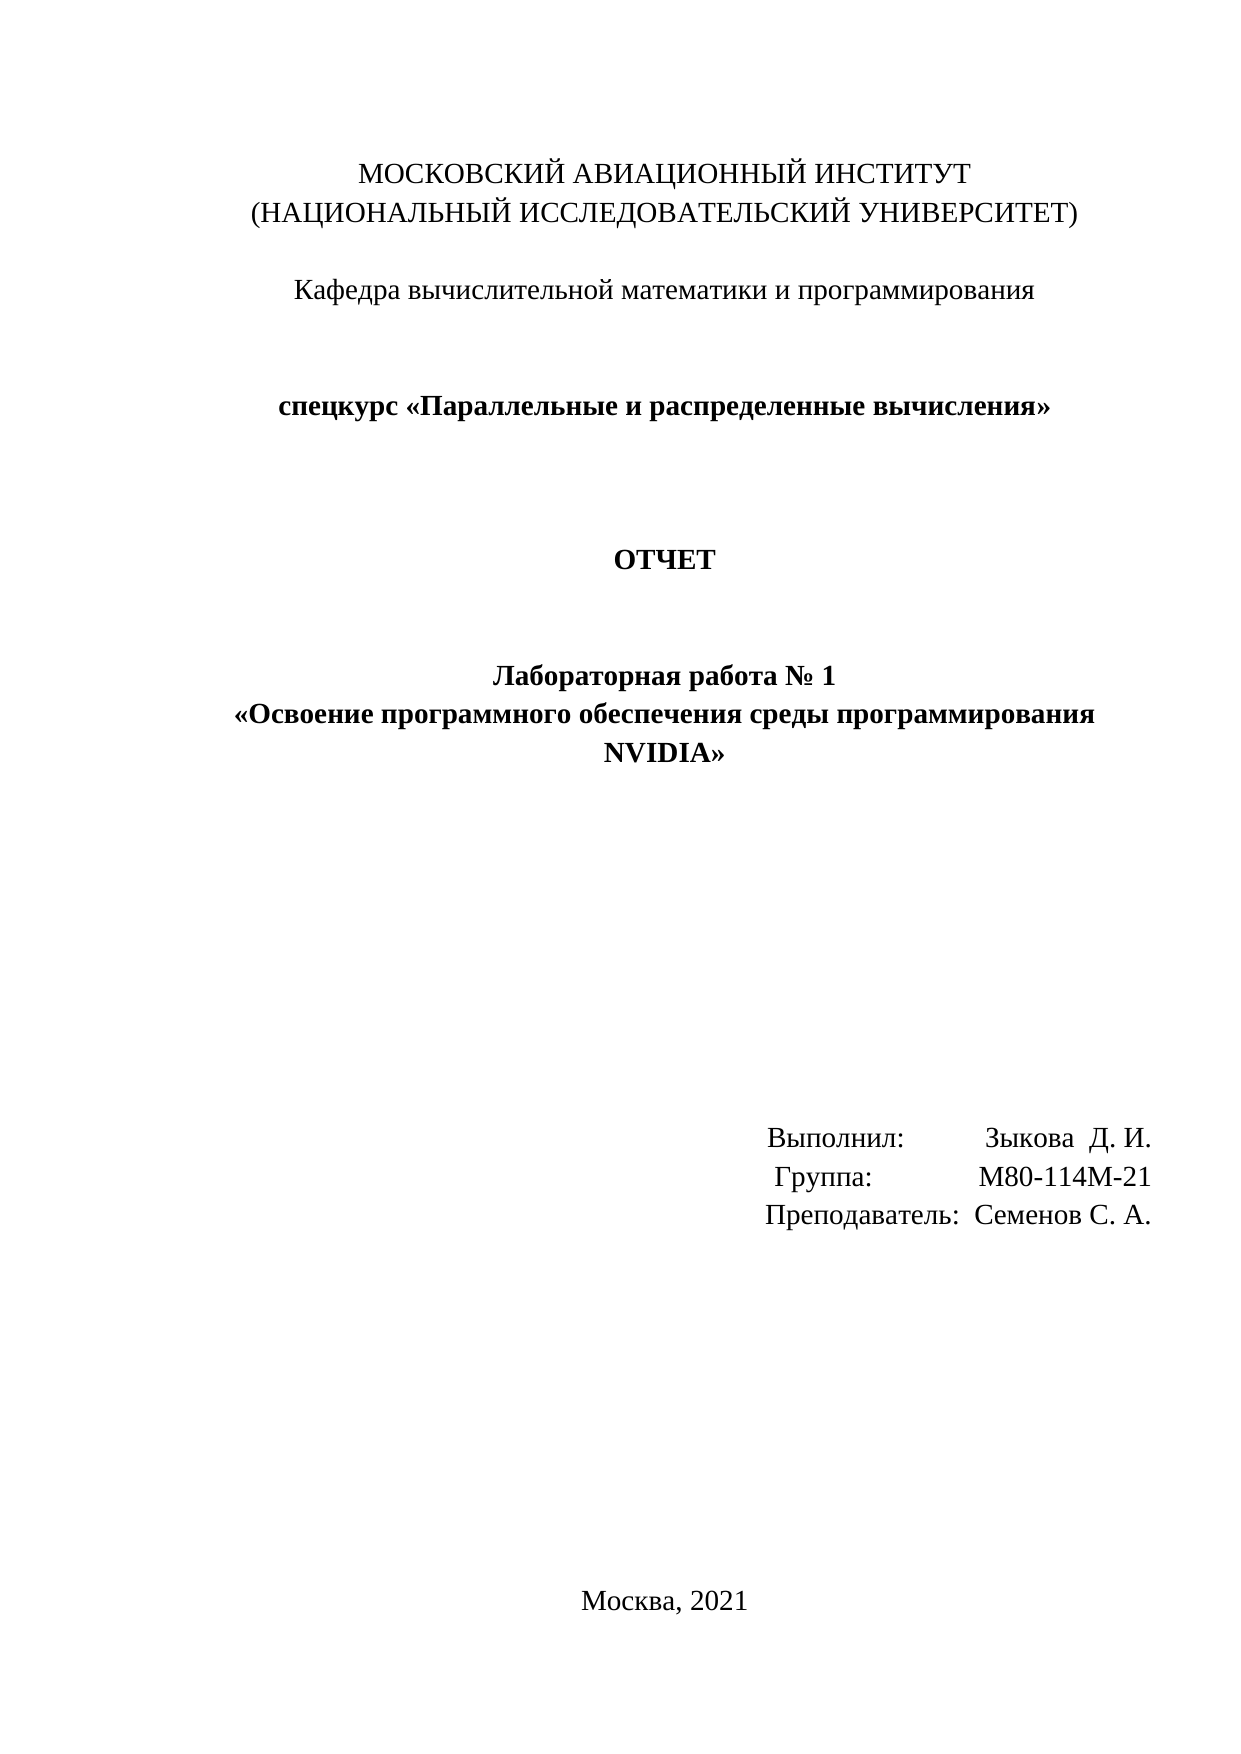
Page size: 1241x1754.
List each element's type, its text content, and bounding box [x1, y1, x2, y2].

text Кафедра вычислительной математики и программирования [177, 272, 1152, 306]
text «Освоение программного обеспечения среды программирования NVIDIA» [177, 696, 1152, 768]
text (НАЦИОНАЛЬНЫЙ ИССЛЕДОВАТЕЛЬСКИЙ УНИВЕРСИТЕТ) [177, 195, 1152, 229]
text МОСКОВСКИЙ АВИАЦИОННЫЙ ИНСТИТУТ [177, 157, 1152, 190]
text Выполнил: Зыкова Д. И. [177, 1120, 1152, 1154]
text Москва, 2021 [177, 1583, 1152, 1616]
text Лабораторная работа № 1 [177, 658, 1152, 691]
text Преподаватель: Семенов С. А. [177, 1197, 1152, 1231]
text спецкурс «Параллельные и распределенные вычисления» [177, 388, 1152, 421]
text ОТЧЕТ [177, 542, 1152, 576]
text Группа: М80-114М-21 [177, 1159, 1152, 1192]
